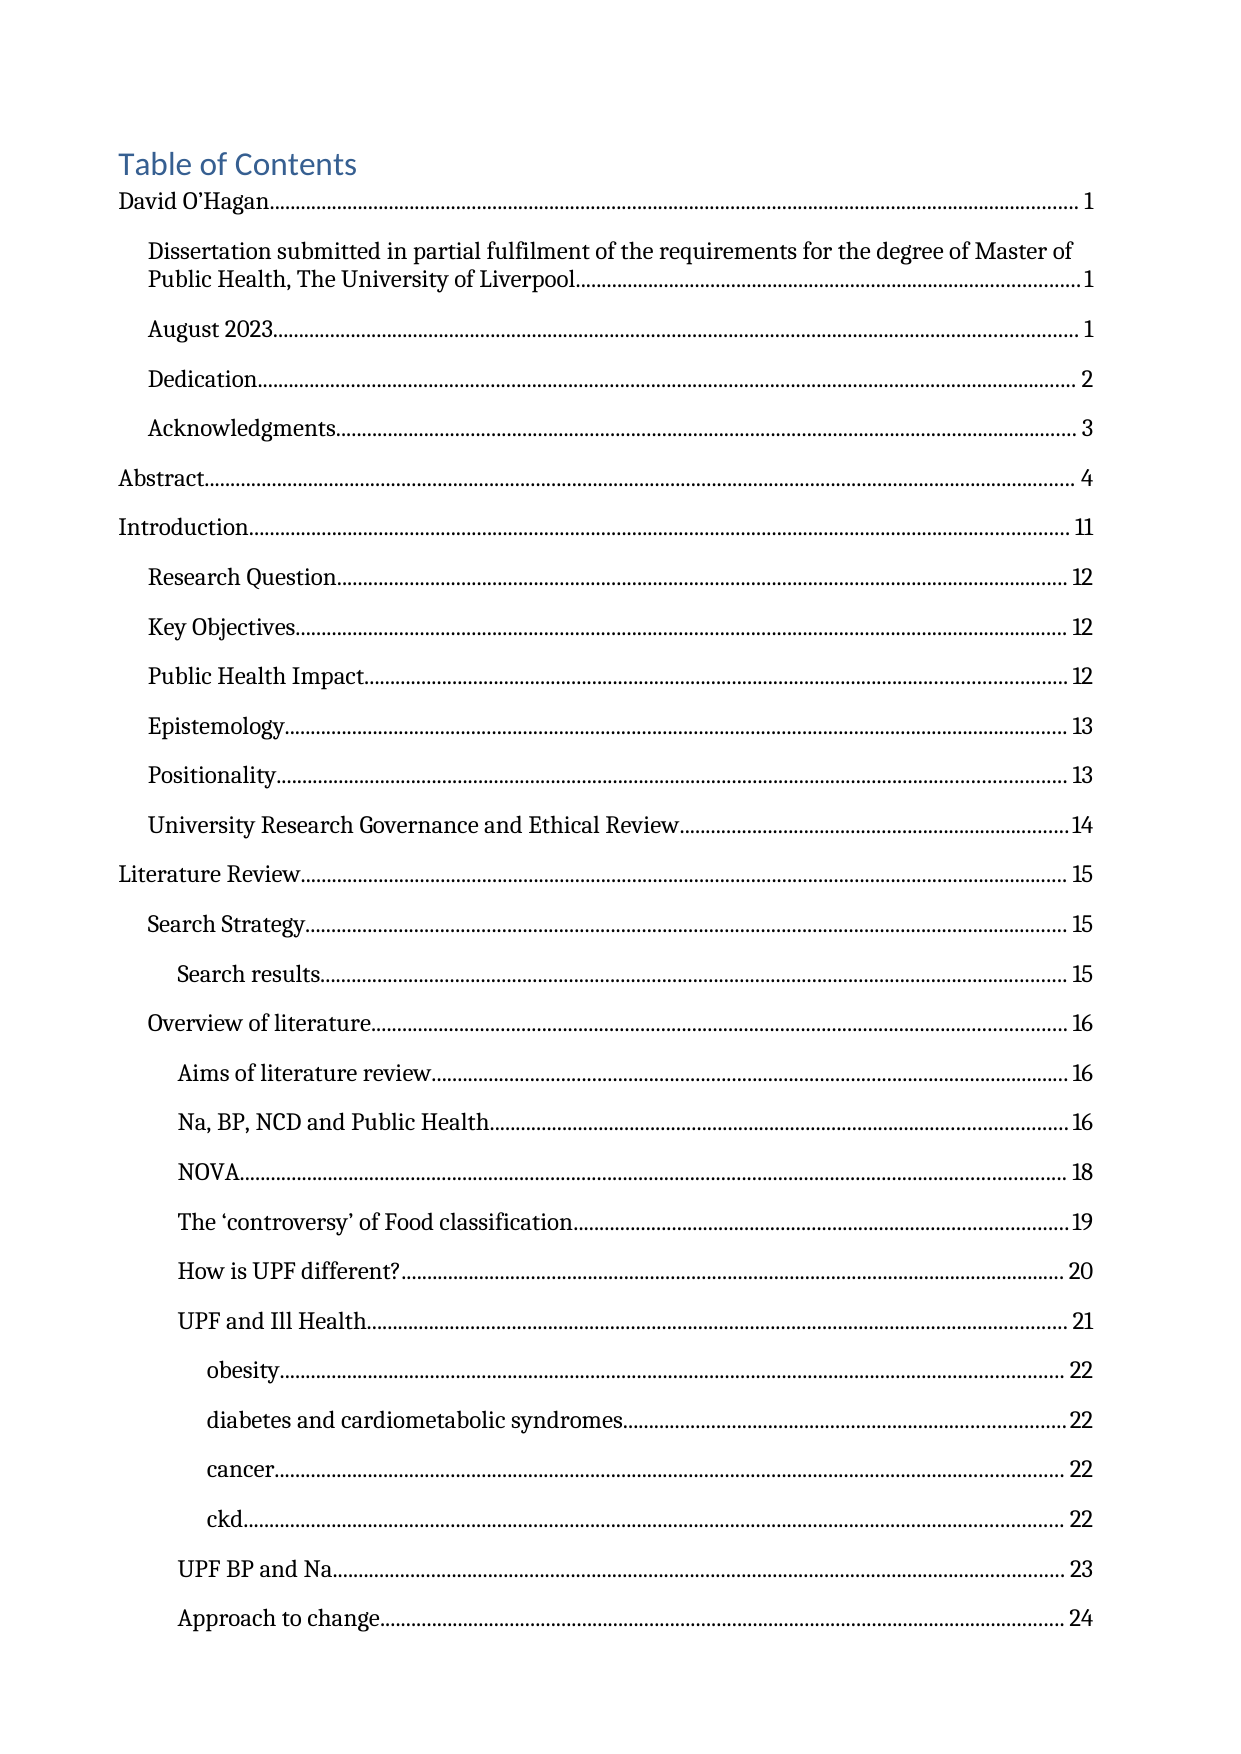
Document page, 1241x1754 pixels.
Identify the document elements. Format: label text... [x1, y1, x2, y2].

subtitle Table of Contents [118, 143, 1122, 184]
text How is UPF different? 20 [177, 1257, 1122, 1286]
text David O’Hagan 1 [118, 187, 1122, 216]
text cancer 22 [207, 1455, 1122, 1484]
text Search results 15 [177, 959, 1122, 988]
text Introduction 11 [118, 513, 1122, 542]
text Epistemology 13 [148, 712, 1122, 740]
text Key Objectives 12 [148, 612, 1122, 641]
text UPF and Ill Health 21 [177, 1307, 1122, 1335]
text The ‘controversy’ of Food classification 19 [177, 1207, 1122, 1236]
text Research Question 12 [148, 563, 1122, 592]
text University Research Governance and Ethical Review 14 [148, 811, 1122, 839]
text Acknowledgments 3 [148, 414, 1122, 443]
text UPF BP and Na 23 [177, 1554, 1122, 1583]
text Dissertation submitted in partial fulfilment of the requirements for the degree of Master of Public Health, The University of Liverpool 1 [148, 237, 1122, 294]
text NOVA 18 [177, 1158, 1122, 1187]
text Search Strategy 15 [148, 910, 1122, 939]
text Na, BP, NCD and Public Health 16 [177, 1108, 1122, 1137]
text ckd 22 [207, 1505, 1122, 1534]
text diabetes and cardiometabolic syndromes 22 [207, 1406, 1122, 1434]
text Positionality 13 [148, 761, 1122, 790]
text Aims of literature review 16 [177, 1059, 1122, 1087]
text Public Health Impact 12 [148, 662, 1122, 691]
text Approach to change 24 [177, 1604, 1122, 1633]
text Dedication 2 [148, 364, 1122, 393]
text Abstract 4 [118, 464, 1122, 492]
text Overview of literature 16 [148, 1009, 1122, 1038]
text Literature Review 15 [118, 860, 1122, 889]
text August 2023 1 [148, 315, 1122, 344]
text obesity 22 [207, 1356, 1122, 1385]
